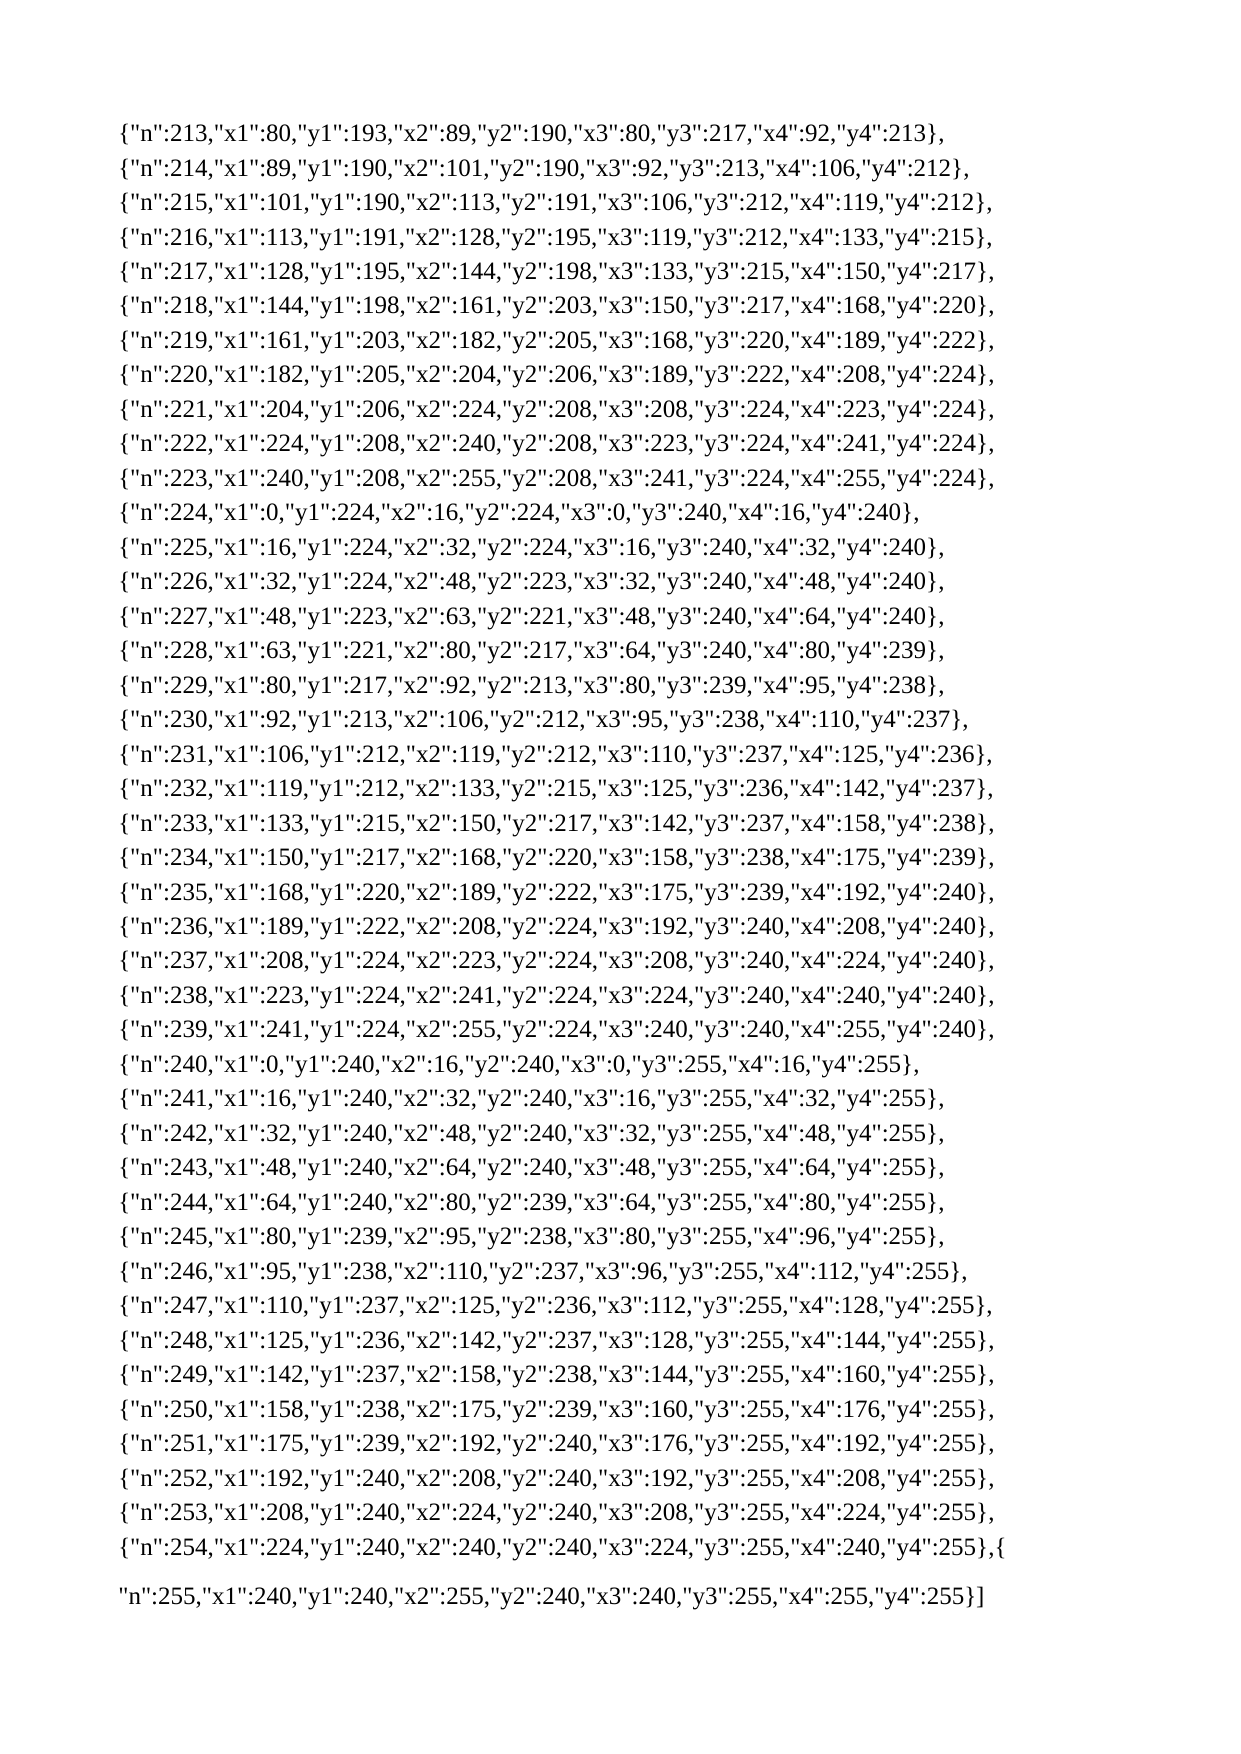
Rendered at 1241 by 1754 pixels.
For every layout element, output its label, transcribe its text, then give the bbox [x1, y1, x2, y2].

text "n":255,"x1":240,"y1":240,"x2":255,"y2":240,"x3":240,"y3":255,"x4":255,"y4":255}] [118, 1581, 1122, 1609]
text {"n":213,"x1":80,"y1":193,"x2":89,"y2":190,"x3":80,"y3":217,"x4":92,"y4":213},{"n":214,"x1":89,"y1":190,"x2":101,"y2":190,"x3":92,"y3":213,"x4":106,"y4":212},{"n":215,"x1":101,"y1":190,"x2":113,"y2":191,"x3":106,"y3":212,"x4":119,"y4":212},{"n":216,"x1":113,"y1":191,"x2":128,"y2":195,"x3":119,"y3":212,"x4":133,"y4":215},{"n":217,"x1":128,"y1":195,"x2":144,"y2":198,"x3":133,"y3":215,"x4":150,"y4":217},{"n":218,"x1":144,"y1":198,"x2":161,"y2":203,"x3":150,"y3":217,"x4":168,"y4":220},{"n":219,"x1":161,"y1":203,"x2":182,"y2":205,"x3":168,"y3":220,"x4":189,"y4":222},{"n":220,"x1":182,"y1":205,"x2":204,"y2":206,"x3":189,"y3":222,"x4":208,"y4":224},{"n":221,"x1":204,"y1":206,"x2":224,"y2":208,"x3":208,"y3":224,"x4":223,"y4":224},{"n":222,"x1":224,"y1":208,"x2":240,"y2":208,"x3":223,"y3":224,"x4":241,"y4":224},{"n":223,"x1":240,"y1":208,"x2":255,"y2":208,"x3":241,"y3":224,"x4":255,"y4":224},{"n":224,"x1":0,"y1":224,"x2":16,"y2":224,"x3":0,"y3":240,"x4":16,"y4":240},{"n":225,"x1":16,"y1":224,"x2":32,"y2":224,"x3":16,"y3":240,"x4":32,"y4":240},{"n":226,"x1":32,"y1":224,"x2":48,"y2":223,"x3":32,"y3":240,"x4":48,"y4":240},{"n":227,"x1":48,"y1":223,"x2":63,"y2":221,"x3":48,"y3":240,"x4":64,"y4":240},{"n":228,"x1":63,"y1":221,"x2":80,"y2":217,"x3":64,"y3":240,"x4":80,"y4":239},{"n":229,"x1":80,"y1":217,"x2":92,"y2":213,"x3":80,"y3":239,"x4":95,"y4":238},{"n":230,"x1":92,"y1":213,"x2":106,"y2":212,"x3":95,"y3":238,"x4":110,"y4":237},{"n":231,"x1":106,"y1":212,"x2":119,"y2":212,"x3":110,"y3":237,"x4":125,"y4":236},{"n":232,"x1":119,"y1":212,"x2":133,"y2":215,"x3":125,"y3":236,"x4":142,"y4":237},{"n":233,"x1":133,"y1":215,"x2":150,"y2":217,"x3":142,"y3":237,"x4":158,"y4":238},{"n":234,"x1":150,"y1":217,"x2":168,"y2":220,"x3":158,"y3":238,"x4":175,"y4":239},{"n":235,"x1":168,"y1":220,"x2":189,"y2":222,"x3":175,"y3":239,"x4":192,"y4":240},{"n":236,"x1":189,"y1":222,"x2":208,"y2":224,"x3":192,"y3":240,"x4":208,"y4":240},{"n":237,"x1":208,"y1":224,"x2":223,"y2":224,"x3":208,"y3":240,"x4":224,"y4":240},{"n":238,"x1":223,"y1":224,"x2":241,"y2":224,"x3":224,"y3":240,"x4":240,"y4":240},{"n":239,"x1":241,"y1":224,"x2":255,"y2":224,"x3":240,"y3":240,"x4":255,"y4":240},{"n":240,"x1":0,"y1":240,"x2":16,"y2":240,"x3":0,"y3":255,"x4":16,"y4":255},{"n":241,"x1":16,"y1":240,"x2":32,"y2":240,"x3":16,"y3":255,"x4":32,"y4":255},{"n":242,"x1":32,"y1":240,"x2":48,"y2":240,"x3":32,"y3":255,"x4":48,"y4":255},{"n":243,"x1":48,"y1":240,"x2":64,"y2":240,"x3":48,"y3":255,"x4":64,"y4":255},{"n":244,"x1":64,"y1":240,"x2":80,"y2":239,"x3":64,"y3":255,"x4":80,"y4":255},{"n":245,"x1":80,"y1":239,"x2":95,"y2":238,"x3":80,"y3":255,"x4":96,"y4":255},{"n":246,"x1":95,"y1":238,"x2":110,"y2":237,"x3":96,"y3":255,"x4":112,"y4":255},{"n":247,"x1":110,"y1":237,"x2":125,"y2":236,"x3":112,"y3":255,"x4":128,"y4":255},{"n":248,"x1":125,"y1":236,"x2":142,"y2":237,"x3":128,"y3":255,"x4":144,"y4":255},{"n":249,"x1":142,"y1":237,"x2":158,"y2":238,"x3":144,"y3":255,"x4":160,"y4":255},{"n":250,"x1":158,"y1":238,"x2":175,"y2":239,"x3":160,"y3":255,"x4":176,"y4":255},{"n":251,"x1":175,"y1":239,"x2":192,"y2":240,"x3":176,"y3":255,"x4":192,"y4":255},{"n":252,"x1":192,"y1":240,"x2":208,"y2":240,"x3":192,"y3":255,"x4":208,"y4":255},{"n":253,"x1":208,"y1":240,"x2":224,"y2":240,"x3":208,"y3":255,"x4":224,"y4":255},{"n":254,"x1":224,"y1":240,"x2":240,"y2":240,"x3":224,"y3":255,"x4":240,"y4":255},{ [118, 118, 1122, 1561]
